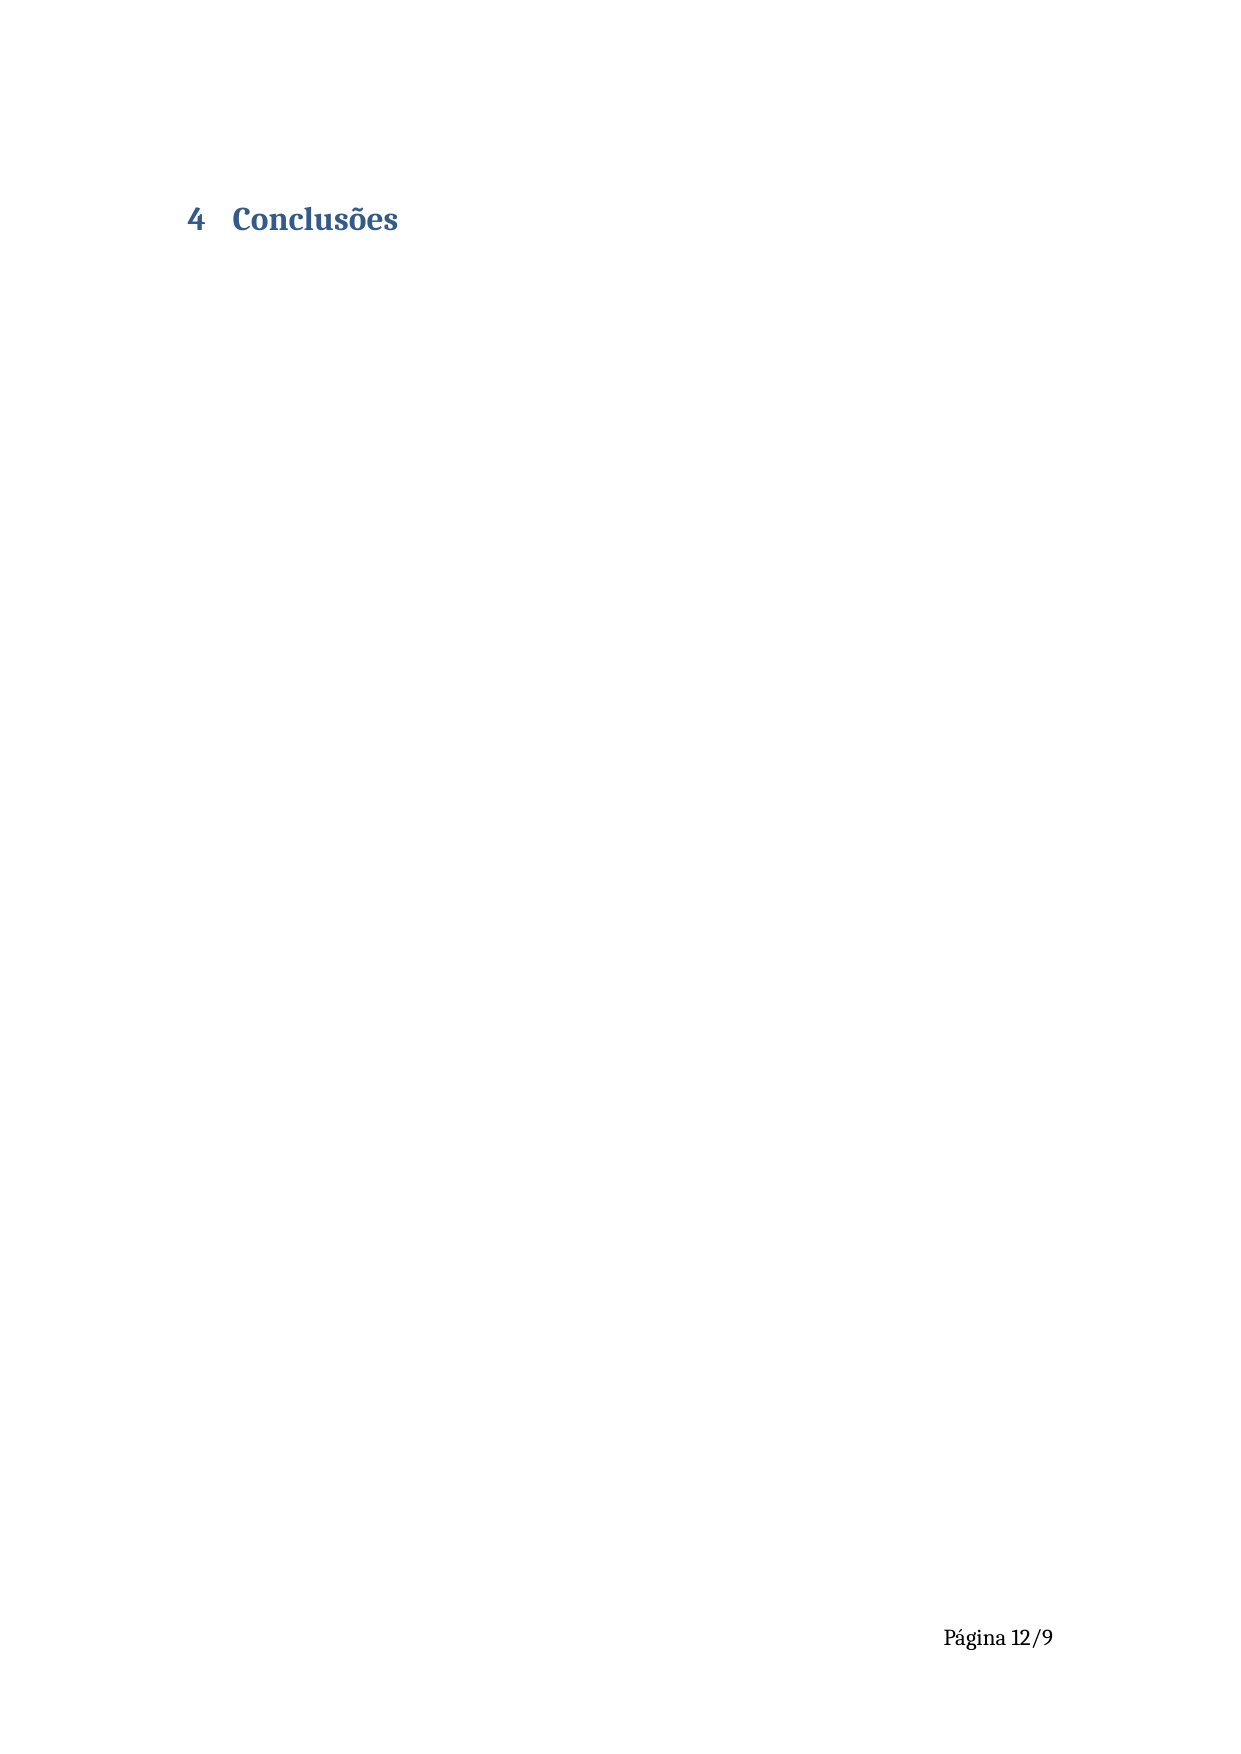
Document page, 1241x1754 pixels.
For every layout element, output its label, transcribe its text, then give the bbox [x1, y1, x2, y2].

subtitle Conclusões [187, 200, 1053, 238]
